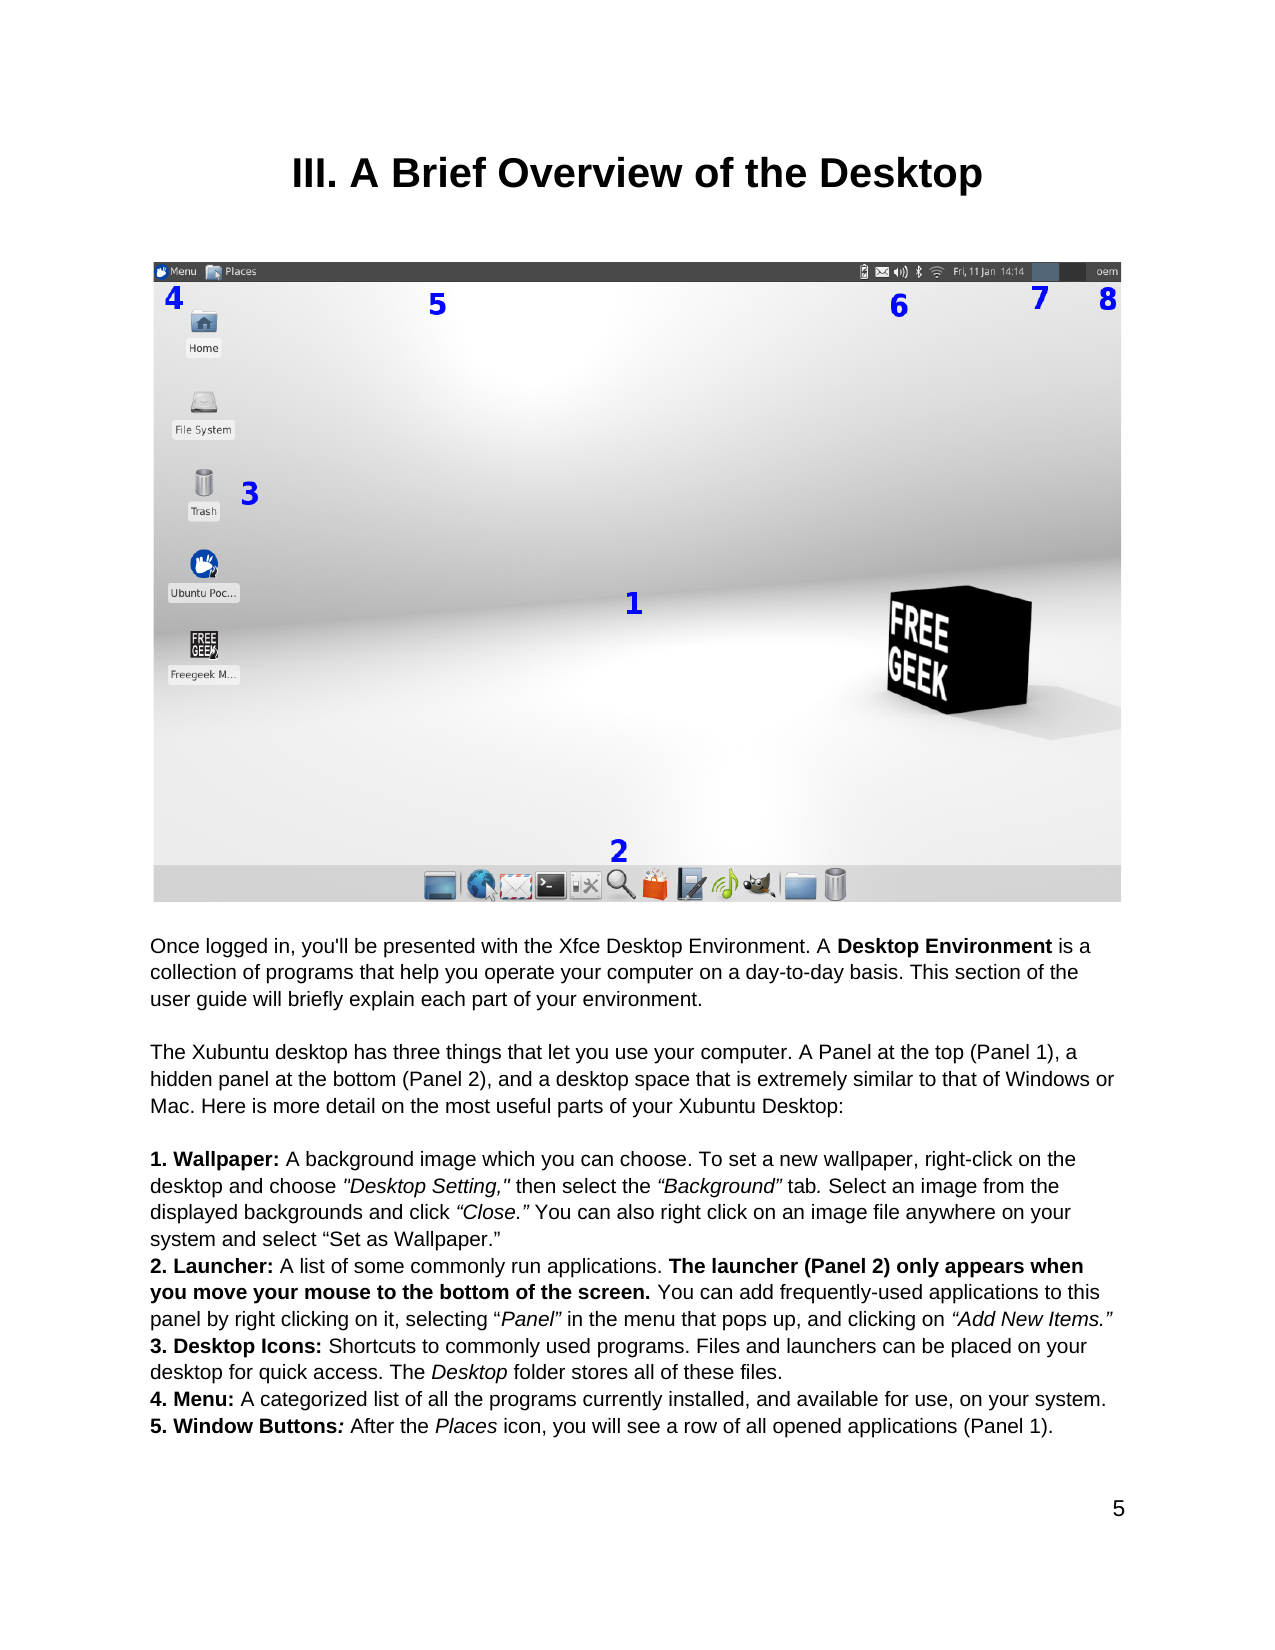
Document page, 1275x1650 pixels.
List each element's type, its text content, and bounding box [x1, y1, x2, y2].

text 3. Desktop Icons: Shortcuts to commonly used programs. Files and launchers can be placed on your desktop for quick access. The Desktop folder stores all of these files. [150, 1334, 1125, 1384]
picture [153, 262, 1122, 902]
text Once logged in, you'll be presented with the Xfce Desktop Environment. A Desktop Environment is a collection of programs that help you operate your computer on a day-to-day basis. This section of the user guide will briefly explain each part of your environment. [150, 934, 1125, 1011]
text 5. Window Buttons: After the Places icon, you will see a row of all opened applications (Panel 1). [150, 1414, 1125, 1437]
text 4. Menu: A categorized list of all the programs currently installed, and available for use, on your system. [150, 1388, 1125, 1411]
text III. A Brief Overview of the Desktop [150, 150, 1125, 197]
text 1. Wallpaper: A background image which you can choose. To set a new wallpaper, right-click on the desktop and choose "Desktop Setting," then select the “Background” tab. Select an image from the displayed backgrounds and click “Close.” You can also right click on an image file anywhere on your system and select “Set as Wallpaper.” [150, 1148, 1125, 1251]
text 2. Launcher: A list of some commonly run applications. The launcher (Panel 2) only appears when you move your mouse to the bottom of the screen. You can add frequently-used applications to this panel by right clicking on it, selecting “Panel” in the menu that pops up, and clicking on “Add New Items.” [150, 1254, 1125, 1331]
text The Xubuntu desktop has three things that let you use your computer. A Panel at the top (Panel 1), a hidden panel at the bottom (Panel 2), and a desktop space that is extremely similar to that of Windows or Mac. Here is more detail on the most useful parts of your Xubuntu Desktop: [150, 1041, 1125, 1117]
